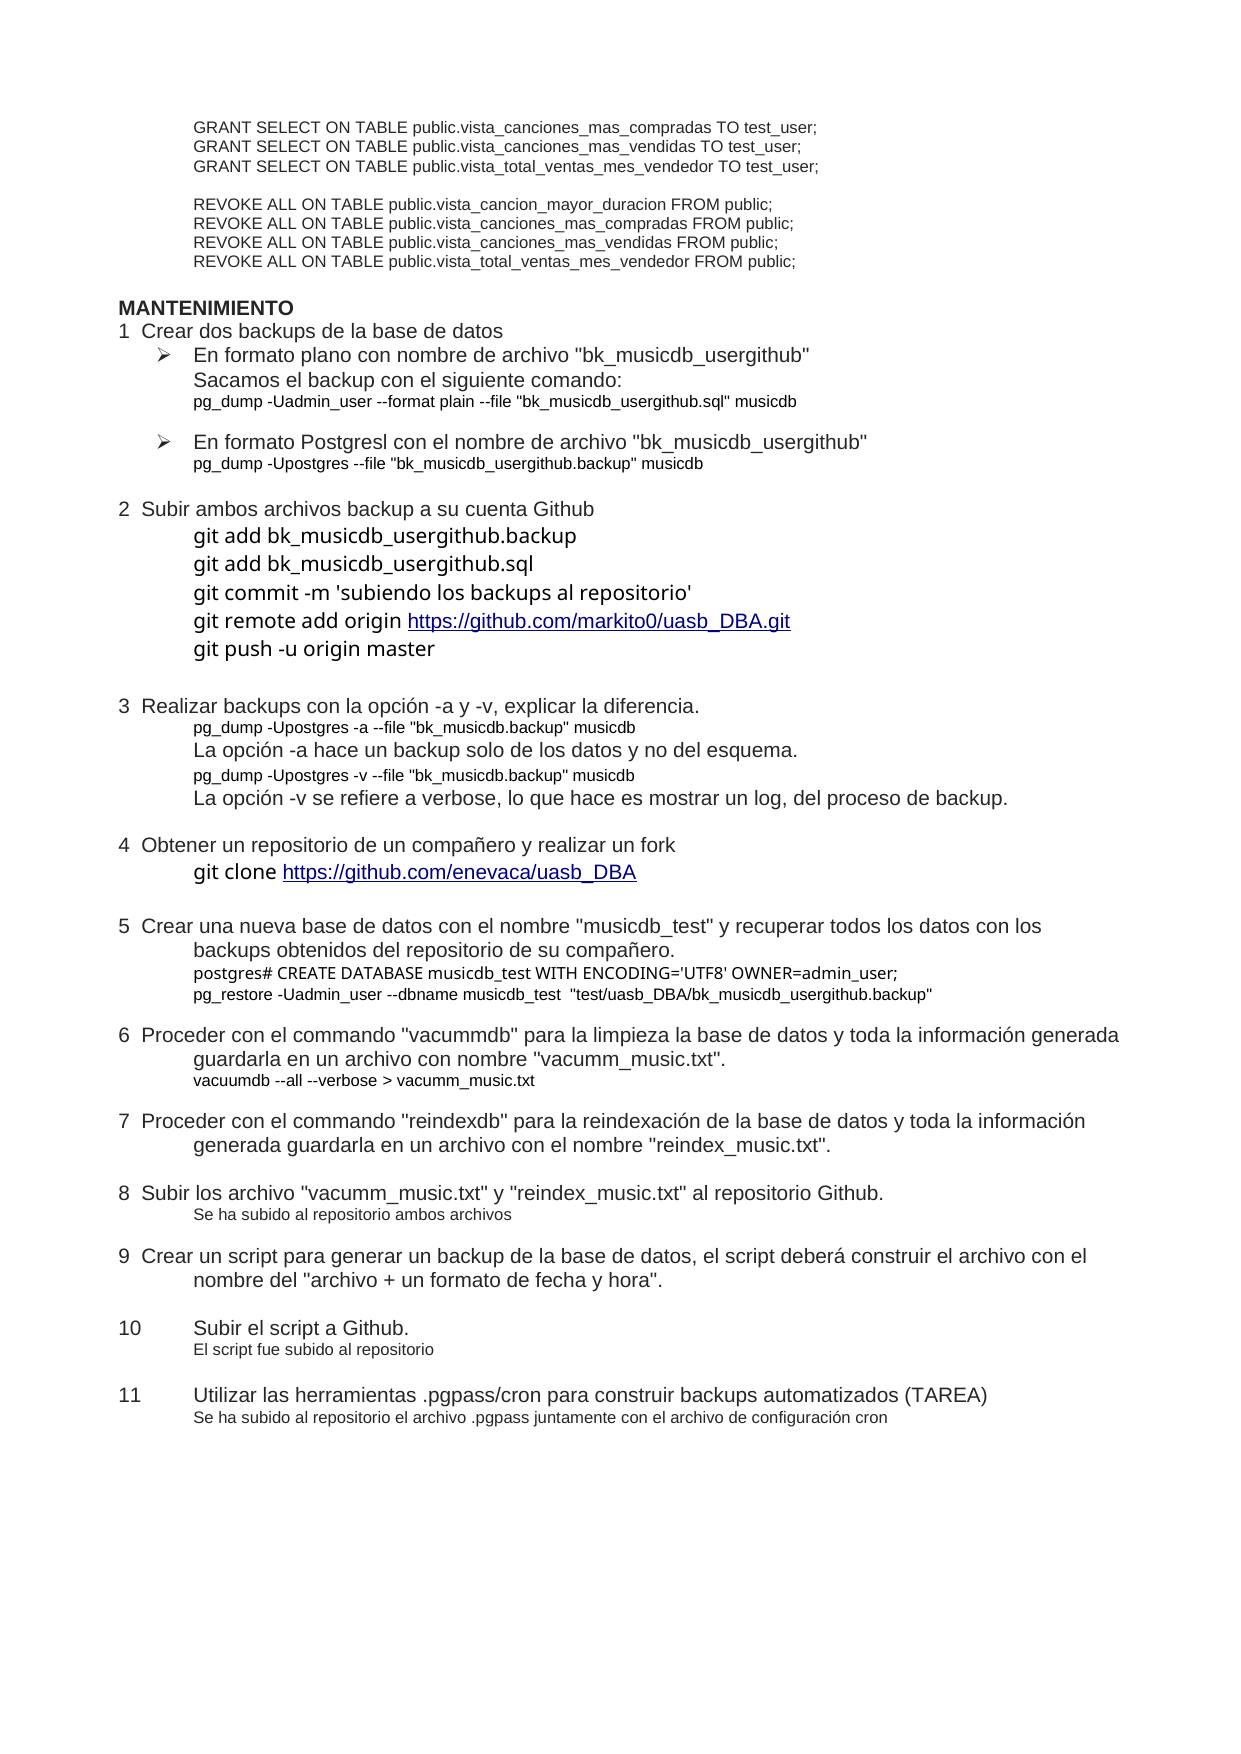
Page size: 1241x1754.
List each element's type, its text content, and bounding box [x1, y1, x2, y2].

list Sacamos el backup con el siguiente comando: [156, 367, 1122, 391]
list En formato Postgresl con el nombre de archivo "bk_musicdb_usergithub" [156, 430, 1122, 454]
list Crear una nueva base de datos con el nombre "musicdb_test" y recuperar todos los datos con los backups obtenidos del repositorio de su compañero. [118, 914, 1122, 962]
list En formato plano con nombre de archivo "bk_musicdb_usergithub" [156, 343, 1122, 367]
list Proceder con el commando "vacummdb" para la limpieza la base de datos y toda la información generada guardarla en un archivo con nombre "vacumm_music.txt". [118, 1023, 1122, 1071]
list Crear dos backups de la base de datos [118, 319, 1122, 343]
list La opción -v se refiere a verbose, lo que hace es mostrar un log, del proceso de backup. [156, 785, 1122, 809]
text REVOKE ALL ON TABLE public.vista_canciones_mas_vendidas FROM public; [193, 233, 1122, 252]
list Subir ambos archivos backup a su cuenta Github [118, 497, 1122, 521]
list git add bk_musicdb_usergithub.sql [118, 549, 1122, 578]
text Se ha subido al repositorio el archivo .pgpass juntamente con el archivo de configuración cron [118, 1406, 1122, 1428]
text MANTENIMIENTO [118, 295, 1122, 319]
list El script fue subido al repositorio [156, 1339, 1122, 1358]
list Realizar backups con la opción -a y -v, explicar la diferencia. [118, 694, 1122, 718]
list git clone https://github.com/enevaca/uasb_DBA [118, 857, 1122, 886]
text GRANT SELECT ON TABLE public.vista_canciones_mas_vendidas TO test_user; [193, 137, 1122, 156]
text GRANT SELECT ON TABLE public.vista_total_ventas_mes_vendedor TO test_user; [193, 156, 1122, 176]
list Crear un script para generar un backup de la base de datos, el script deberá construir el archivo con el nombre del "archivo + un formato de fecha y hora". [118, 1243, 1122, 1291]
text GRANT SELECT ON TABLE public.vista_canciones_mas_compradas TO test_user; [193, 118, 1122, 137]
text REVOKE ALL ON TABLE public.vista_canciones_mas_compradas FROM public; [193, 214, 1122, 233]
list Obtener un repositorio de un compañero y realizar un fork [118, 833, 1122, 857]
list pg_dump -Uadmin_user --format plain --file "bk_musicdb_usergithub.sql" musicdb [156, 391, 1122, 411]
text REVOKE ALL ON TABLE public.vista_total_ventas_mes_vendedor FROM public; [193, 252, 1122, 271]
list pg_dump -Upostgres --file "bk_musicdb_usergithub.backup" musicdb [156, 454, 1122, 473]
list Subir el script a Github. [118, 1315, 1122, 1339]
list git commit -m 'subiendo los backups al repositorio' [118, 578, 1122, 606]
list pg_dump -Upostgres -v --file "bk_musicdb.backup" musicdb [156, 761, 1122, 785]
list git add bk_musicdb_usergithub.backup [118, 521, 1122, 549]
list Proceder con el commando "reindexdb" para la reindexación de la base de datos y toda la información generada guardarla en un archivo con el nombre "reindex_music.txt". [118, 1109, 1122, 1157]
list La opción -a hace un backup solo de los datos y no del esquema. [156, 737, 1122, 761]
list Subir los archivo "vacumm_music.txt" y "reindex_music.txt" al repositorio Github. [118, 1181, 1122, 1205]
list vacuumdb --all --verbose > vacumm_music.txt [118, 1071, 1122, 1090]
list Utilizar las herramientas .pgpass/cron para construir backups automatizados (TAREA) [118, 1382, 1122, 1406]
list pg_dump -Upostgres -a --file "bk_musicdb.backup" musicdb [156, 718, 1122, 737]
list git remote add origin https://github.com/markito0/uasb_DBA.git [118, 606, 1122, 634]
list postgres# CREATE DATABASE musicdb_test WITH ENCODING='UTF8' OWNER=admin_user; [156, 962, 1122, 985]
list Se ha subido al repositorio ambos archivos [118, 1205, 1122, 1224]
list git push -u origin master [118, 634, 1122, 663]
list pg_restore -Uadmin_user --dbname musicdb_test "test/uasb_DBA/bk_musicdb_usergithub.backup" [156, 985, 1122, 1004]
text REVOKE ALL ON TABLE public.vista_cancion_mayor_duracion FROM public; [193, 195, 1122, 214]
